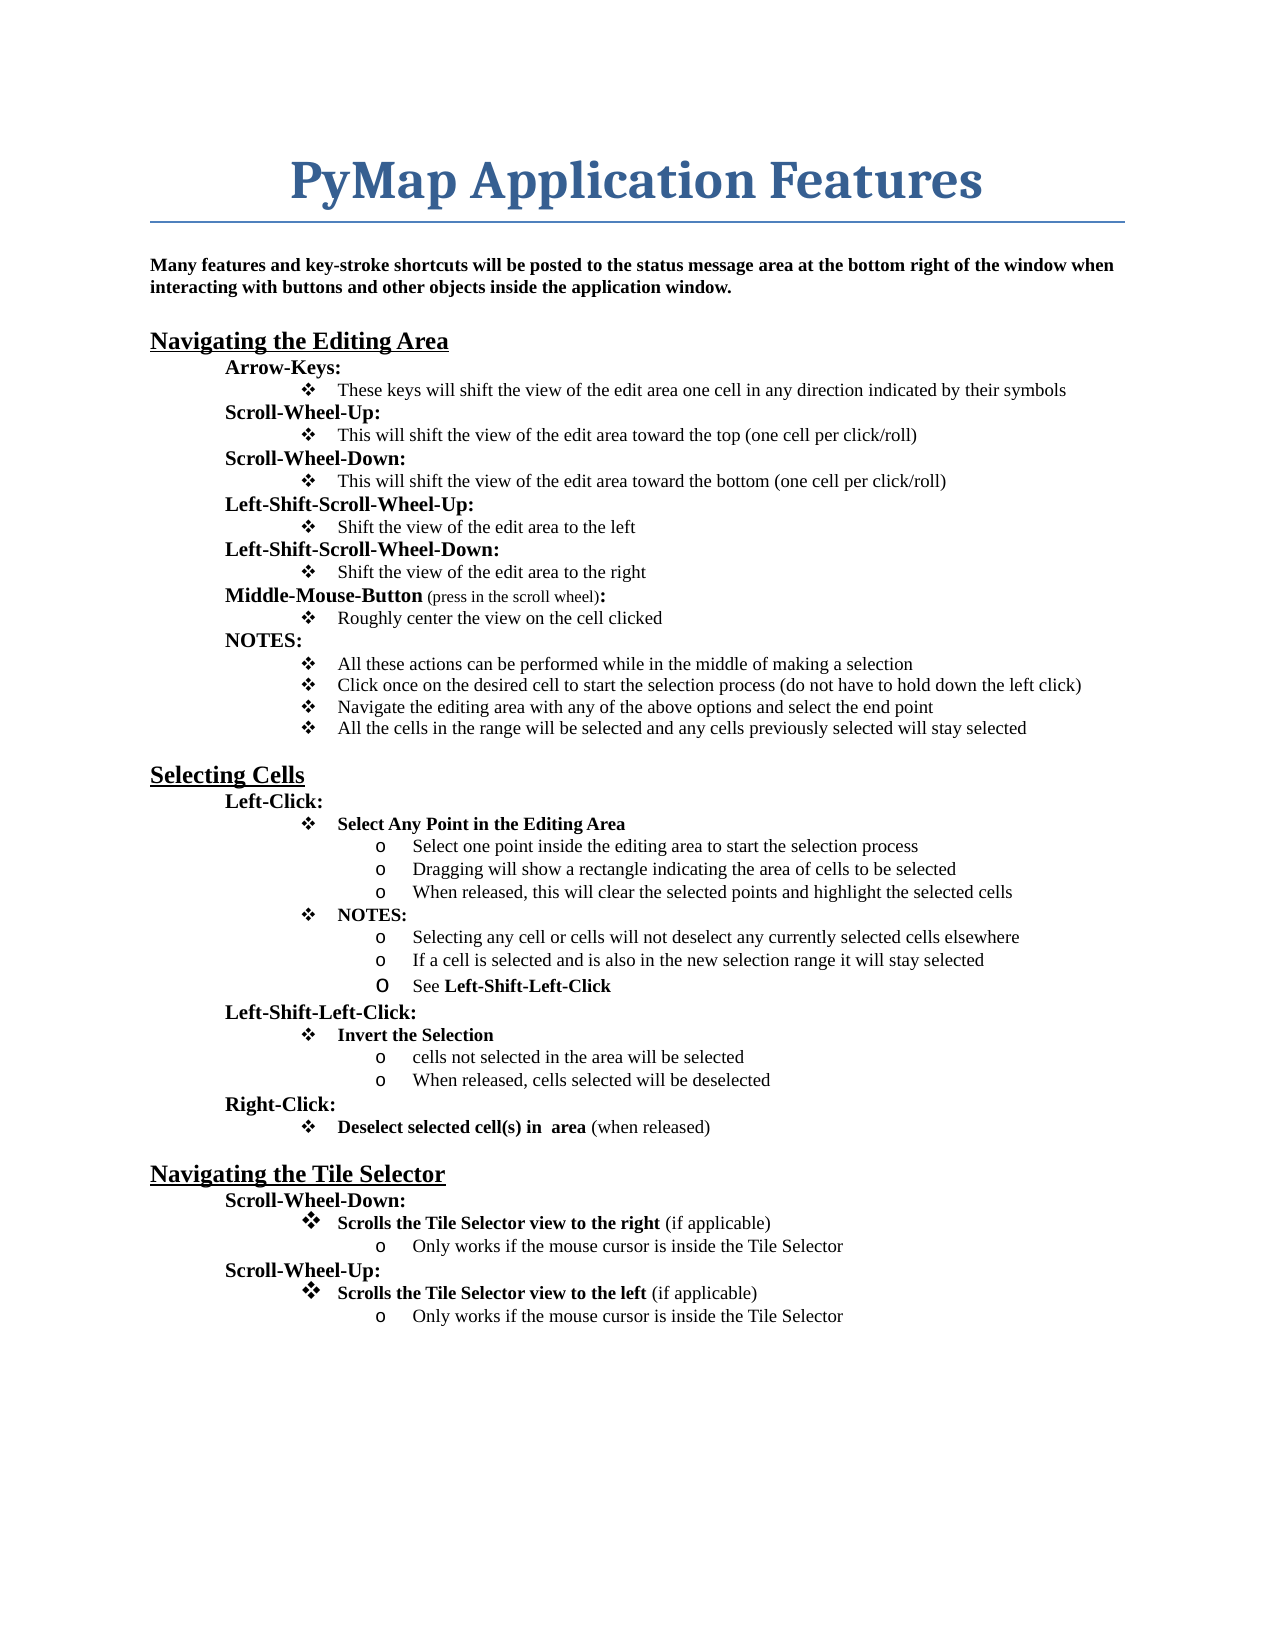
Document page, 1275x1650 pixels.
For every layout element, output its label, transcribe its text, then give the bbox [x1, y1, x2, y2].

list Only works if the mouse cursor is inside the Tile Selector [375, 1235, 1125, 1258]
list Shift the view of the edit area to the left [300, 516, 1125, 537]
list See Left-Shift-Left-Click [375, 972, 1125, 1000]
list When released, cells selected will be deselected [375, 1069, 1125, 1092]
list Select Any Point in the Editing Area [300, 813, 1125, 834]
text Left-Shift-Left-Click: [150, 1000, 1125, 1024]
list Selecting any cell or cells will not deselect any currently selected cells elsewhere [375, 926, 1125, 949]
text Scroll-Wheel-Up: [150, 1258, 1125, 1282]
list Invert the Selection [300, 1024, 1125, 1046]
list cells not selected in the area will be selected [375, 1046, 1125, 1069]
list If a cell is selected and is also in the new selection range it will stay selected [375, 949, 1125, 972]
list Scrolls the Tile Selector view to the left (if applicable) [300, 1282, 1125, 1305]
list Click once on the desired cell to start the selection process (do not have to hold down the left click) [300, 674, 1125, 696]
list Many features and key-stroke shortcuts will be posted to the status message area at the bottom right of the window when interacting with buttons and other objects inside the application window. [150, 254, 1125, 297]
list Dragging will show a rectangle indicating the area of cells to be selected [375, 858, 1125, 881]
list NOTES: [300, 904, 1125, 926]
text Selecting Cells [150, 760, 1125, 789]
text NOTES: [225, 628, 1125, 652]
list Deselect selected cell(s) in area (when released) [300, 1116, 1125, 1138]
list This will shift the view of the edit area toward the bottom (one cell per click/roll) [300, 470, 1125, 491]
list When released, this will clear the selected points and highlight the selected cells [375, 881, 1125, 904]
text Scroll-Wheel-Up: [150, 400, 1125, 424]
list Navigate the editing area with any of the above options and select the end point [300, 696, 1125, 717]
list All the cells in the range will be selected and any cells previously selected will stay selected [300, 717, 1125, 739]
list This will shift the view of the edit area toward the top (one cell per click/roll) [300, 424, 1125, 446]
text Left-Click: [150, 789, 1125, 813]
text Arrow-Keys: [150, 354, 1125, 379]
text Scroll-Wheel-Down: [150, 1188, 1125, 1212]
text Right-Click: [150, 1092, 1125, 1116]
text Left-Shift-Scroll-Wheel-Up: [150, 491, 1125, 516]
text Left-Shift-Scroll-Wheel-Down: [150, 537, 1125, 561]
text Middle-Mouse-Button (press in the scroll wheel): [150, 583, 1125, 607]
list Scrolls the Tile Selector view to the right (if applicable) [300, 1212, 1125, 1235]
list Shift the view of the edit area to the right [300, 561, 1125, 583]
list All these actions can be performed while in the middle of making a selection [300, 652, 1125, 674]
list Only works if the mouse cursor is inside the Tile Selector [375, 1305, 1125, 1328]
list Roughly center the view on the cell clicked [300, 607, 1125, 628]
list These keys will shift the view of the edit area one cell in any direction indicated by their symbols [300, 379, 1125, 400]
text Navigating the Tile Selector [150, 1159, 1125, 1188]
title PyMap Application Features [150, 150, 1125, 221]
text Scroll-Wheel-Down: [150, 446, 1125, 470]
list Select one point inside the editing area to start the selection process [375, 834, 1125, 858]
text Navigating the Editing Area [150, 326, 1125, 354]
